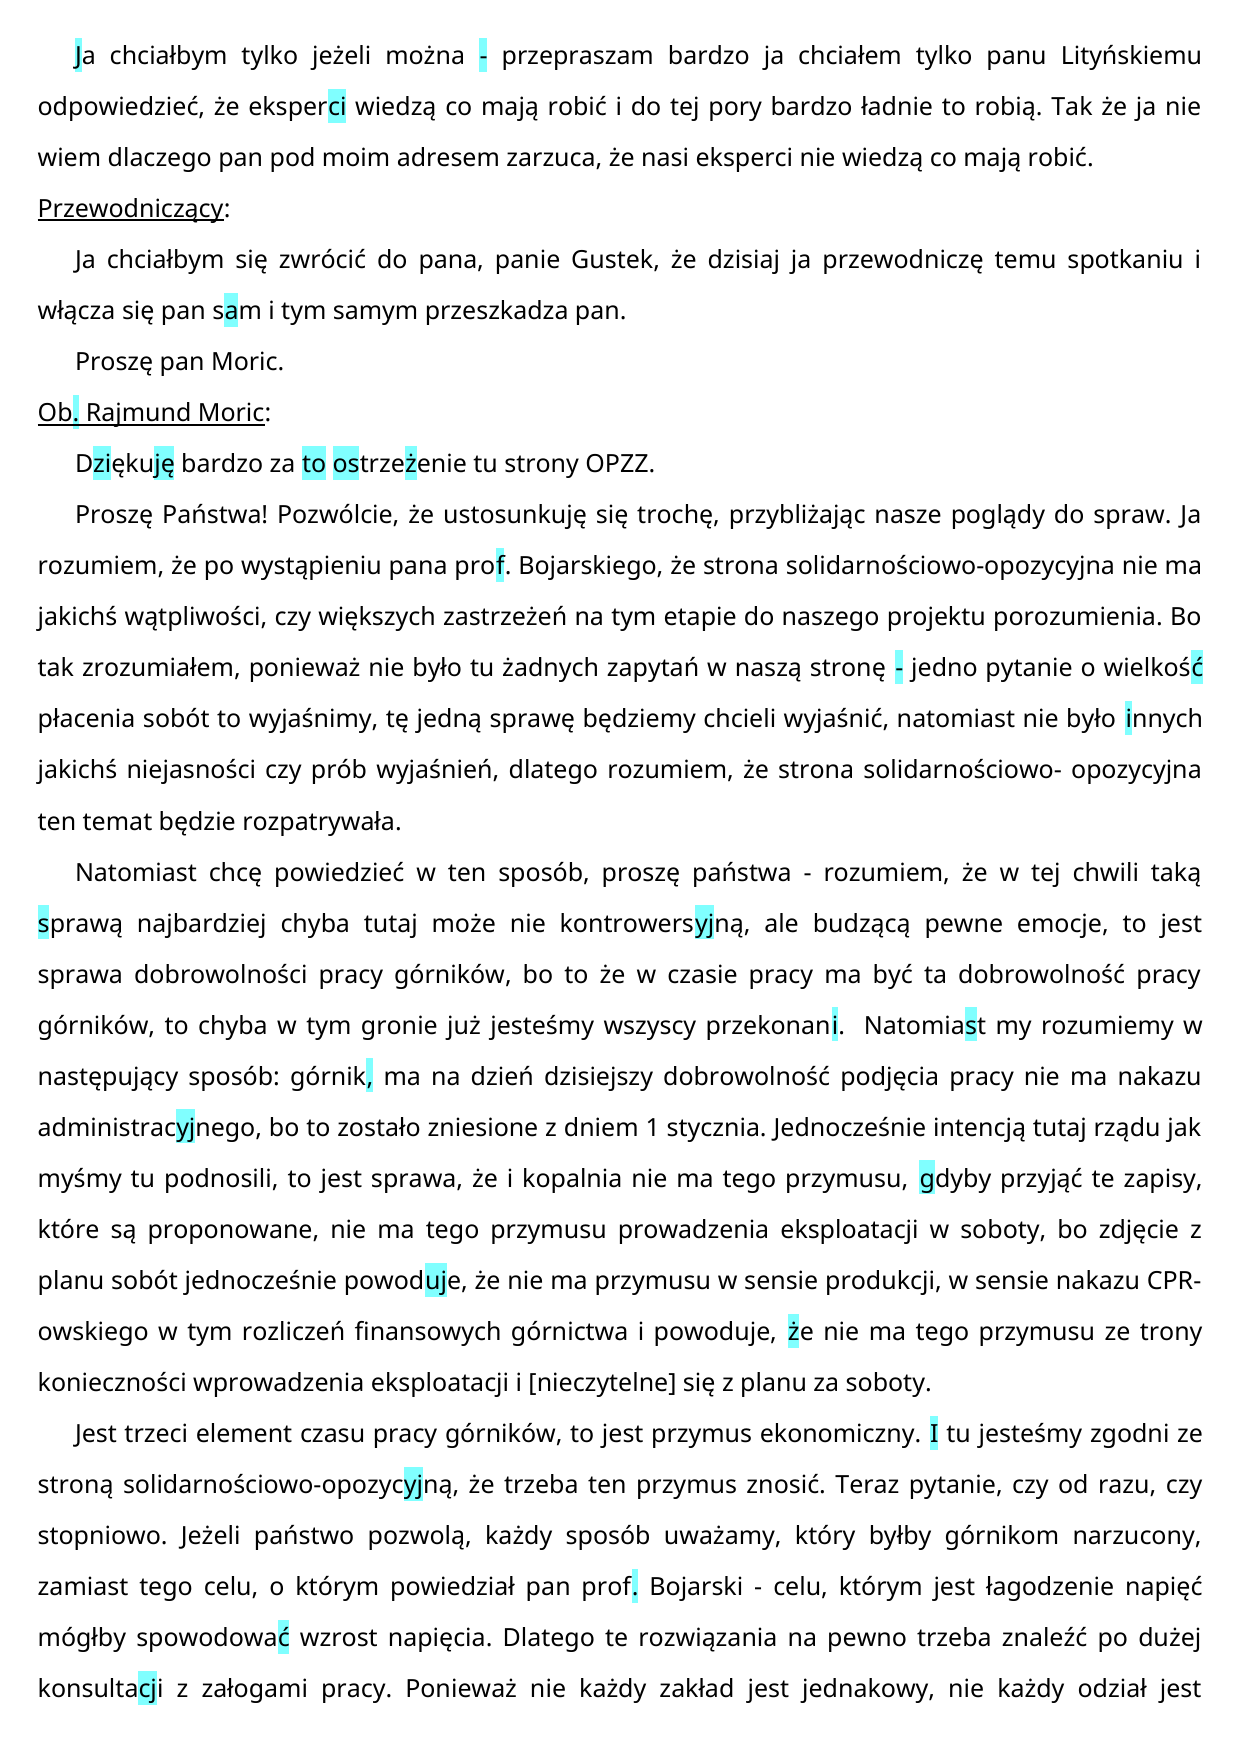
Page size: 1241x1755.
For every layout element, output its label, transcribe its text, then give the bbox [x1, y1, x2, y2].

text Przewodniczący: [37, 191, 1203, 225]
text Ja chciałbym tylko jeżeli można - przepraszam bardzo ja chciałem tylko panu Lityńskiemu odpowiedzieć, że eksperci wiedzą co mają robić i do tej pory bardzo ładnie to robią. Tak że ja nie wiem dlaczego pan pod moim adresem zarzuca, że nasi eksperci nie wiedzą co mają robić. [37, 37, 1203, 174]
text Dziękuję bardzo za to ostrzeżenie tu strony OPZZ. [37, 446, 1203, 480]
text Proszę Państwa! Pozwólcie, że ustosunkuję się trochę, przybliżając nasze poglądy do spraw. Ja rozumiem, że po wystąpieniu pana prof. Bojarskiego, że strona solidarnościowo-opozycyjna nie ma jakichś wątpliwości, czy większych zastrzeżeń na tym etapie do naszego projektu porozumienia. Bo tak zrozumiałem, ponieważ nie było tu żadnych zapytań w naszą stronę - jedno pytanie o wielkość płacenia sobót to wyjaśnimy, tę jedną sprawę będziemy chcieli wyjaśnić, natomiast nie było innych jakichś niejasności czy prób wyjaśnień, dlatego rozumiem, że strona solidarnościowo- opozycyjna ten temat będzie rozpatrywała. [37, 497, 1203, 837]
text Natomiast chcę powiedzieć w ten sposób, proszę państwa - rozumiem, że w tej chwili taką sprawą najbardziej chyba tutaj może nie kontrowersyjną, ale budzącą pewne emocje, to jest sprawa dobrowolności pracy górników, bo to że w czasie pracy ma być ta dobrowolność pracy górników, to chyba w tym gronie już jesteśmy wszyscy przekonani. Natomiast my rozumiemy w następujący sposób: górnik, ma na dzień dzisiejszy dobrowolność podjęcia pracy nie ma nakazu administracyjnego, bo to zostało zniesione z dniem 1 stycznia. Jednocześnie intencją tutaj rządu jak myśmy tu podnosili, to jest sprawa, że i kopalnia nie ma tego przymusu, gdyby przyjąć te zapisy, które są proponowane, nie ma tego przymusu prowadzenia eksploatacji w soboty, bo zdjęcie z planu sobót jednocześnie powoduje, że nie ma przymusu w sensie produkcji, w sensie nakazu CPR-owskiego w tym rozliczeń finansowych górnictwa i powoduje, że nie ma tego przymusu ze trony konieczności wprowadzenia eksploatacji i [nieczytelne] się z planu za soboty. [37, 854, 1203, 1399]
text Jest trzeci element czasu pracy górników, to jest przymus ekonomiczny. I tu jesteśmy zgodni ze stroną solidarnościowo-opozycyjną, że trzeba ten przymus znosić. Teraz pytanie, czy od razu, czy stopniowo. Jeżeli państwo pozwolą, każdy sposób uważamy, który byłby górnikom narzucony, zamiast tego celu, o którym powiedział pan prof. Bojarski - celu, którym jest łagodzenie napięć mógłby spowodować wzrost napięcia. Dlatego te rozwiązania na pewno trzeba znaleźć po dużej konsultacji z załogami pracy. Ponieważ nie każdy zakład jest jednakowy, nie każdy odział jest [37, 1416, 1203, 1705]
text Ja chciałbym się zwrócić do pana, panie Gustek, że dzisiaj ja przewodniczę temu spotkaniu i włącza się pan sam i tym samym przeszkadza pan. [37, 242, 1203, 327]
text Ob. Rajmund Moric: [37, 395, 1203, 429]
text Proszę pan Moric. [37, 344, 1203, 378]
